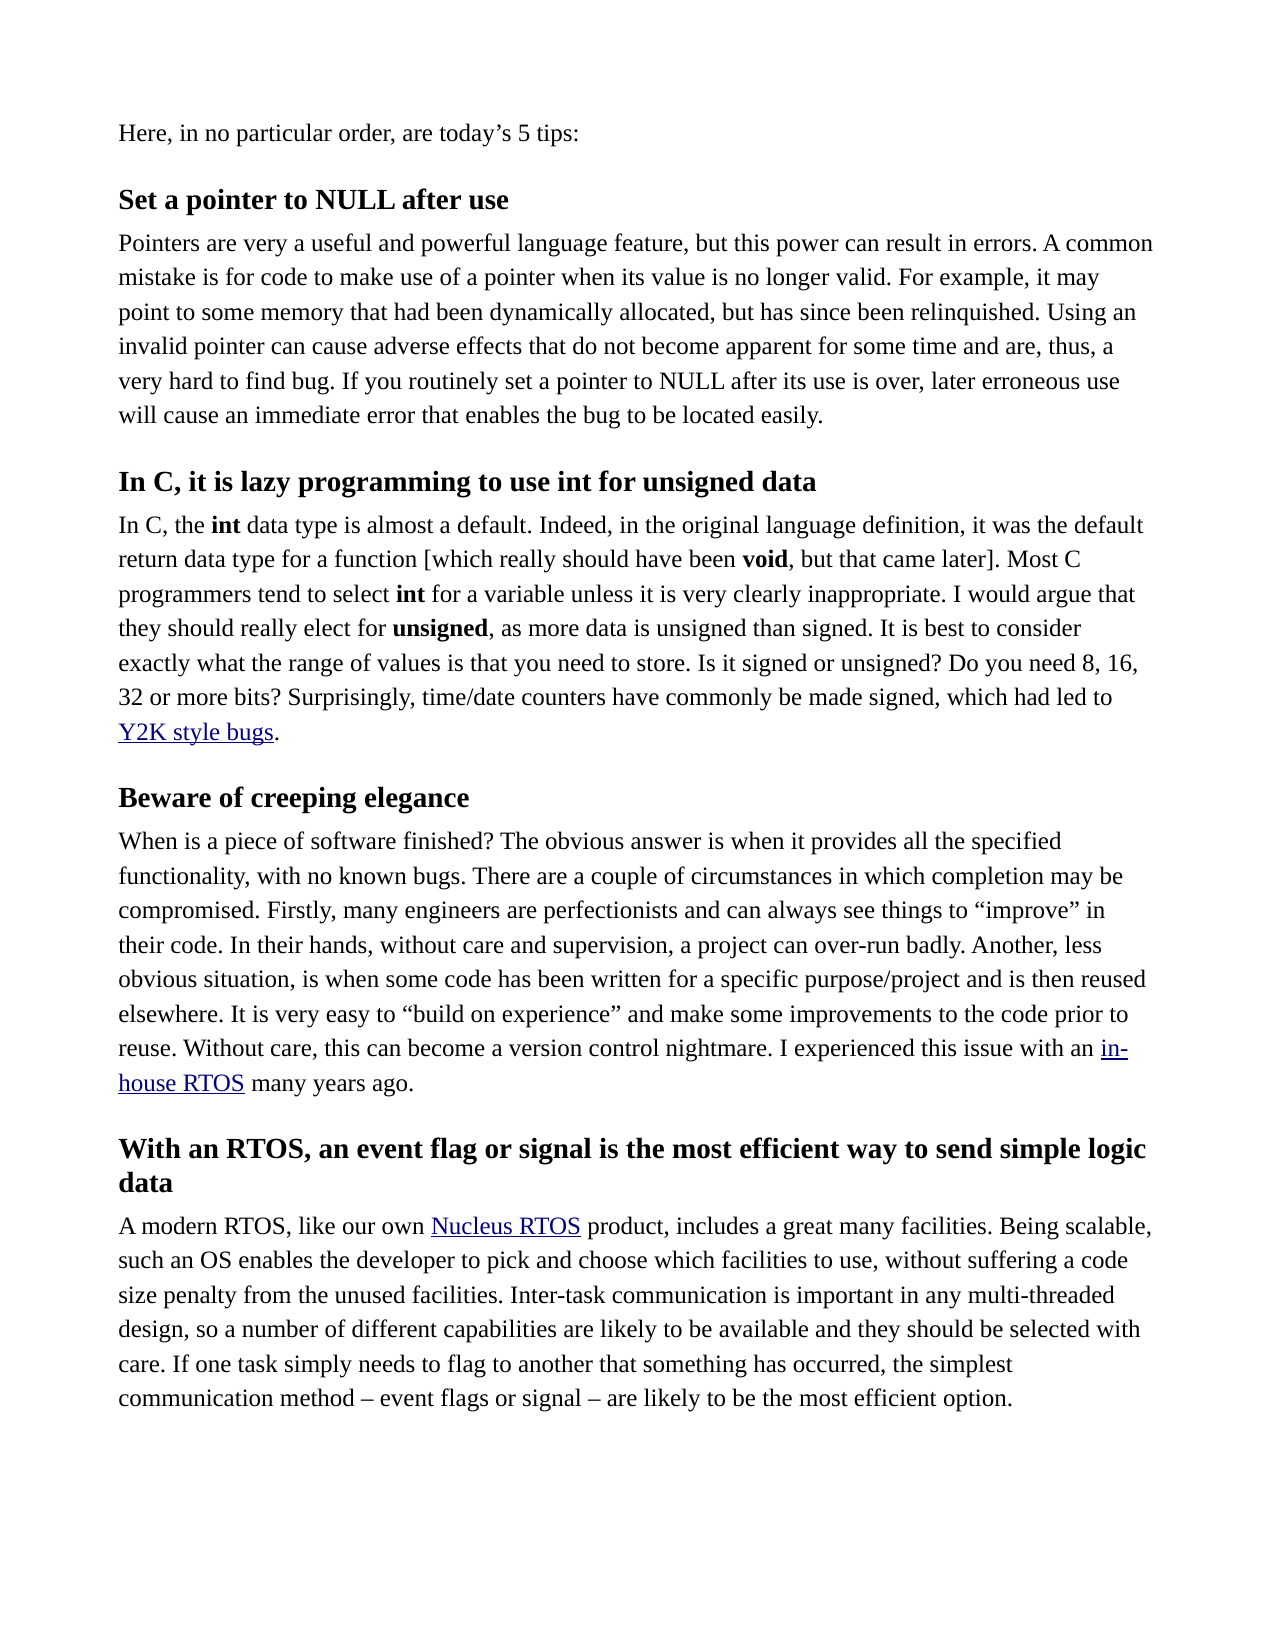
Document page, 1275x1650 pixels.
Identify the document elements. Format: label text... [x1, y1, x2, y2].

text Here, in no particular order, are today’s 5 tips: [118, 118, 1157, 147]
text Pointers are very a useful and powerful language feature, but this power can result in errors. A common mistake is for code to make use of a pointer when its value is no longer valid. For example, it may point to some memory that had been dynamically allocated, but has since been relinquished. Using an invalid pointer can cause adverse effects that do not become apparent for some time and are, thus, a very hard to find bug. If you routinely set a pointer to NULL after its use is over, later erroneous use will cause an immediate error that enables the bug to be located easily. [118, 228, 1157, 429]
subtitle Beware of creeping elegance [118, 780, 1157, 814]
subtitle Set a pointer to NULL after use [118, 182, 1157, 215]
text A modern RTOS, like our own Nucleus RTOS product, includes a great many facilities. Being scalable, such an OS enables the developer to pick and choose which facilities to use, without suffering a code size penalty from the unused facilities. Inter-task communication is important in any multi-threaded design, so a number of different capabilities are likely to be available and they should be selected with care. If one task simply needs to flag to another that something has occurred, the simplest communication method – event flags or signal – are likely to be the most efficient option. [118, 1211, 1157, 1412]
text When is a piece of software finished? The obvious answer is when it provides all the specified functionality, with no known bugs. There are a couple of circumstances in which completion may be compromised. Firstly, many engineers are perfectionists and can always see things to “improve” in their code. In their hands, without care and supervision, a project can over-run badly. Another, less obvious situation, is when some code has been written for a specific purpose/project and is then reused elsewhere. It is very easy to “build on experience” and make some improvements to the code prior to reuse. Without care, this can become a version control nightmare. I experienced this issue with an in-house RTOS many years ago. [118, 826, 1157, 1097]
subtitle With an RTOS, an event flag or signal is the most efficient way to send simple logic data [118, 1131, 1157, 1198]
text In C, the int data type is almost a default. Indeed, in the original language definition, it was the default return data type for a function [which really should have been void, but that came later]. Most C programmers tend to select int for a variable unless it is very clearly inappropriate. I would argue that they should really elect for unsigned, as more data is unsigned than signed. It is best to consider exactly what the range of values is that you need to store. Is it signed or unsigned? Do you need 8, 16, 32 or more bits? Surprisingly, time/date counters have commonly be made signed, which had led to Y2K style bugs. [118, 510, 1157, 746]
subtitle In C, it is lazy programming to use int for unsigned data [118, 464, 1157, 497]
